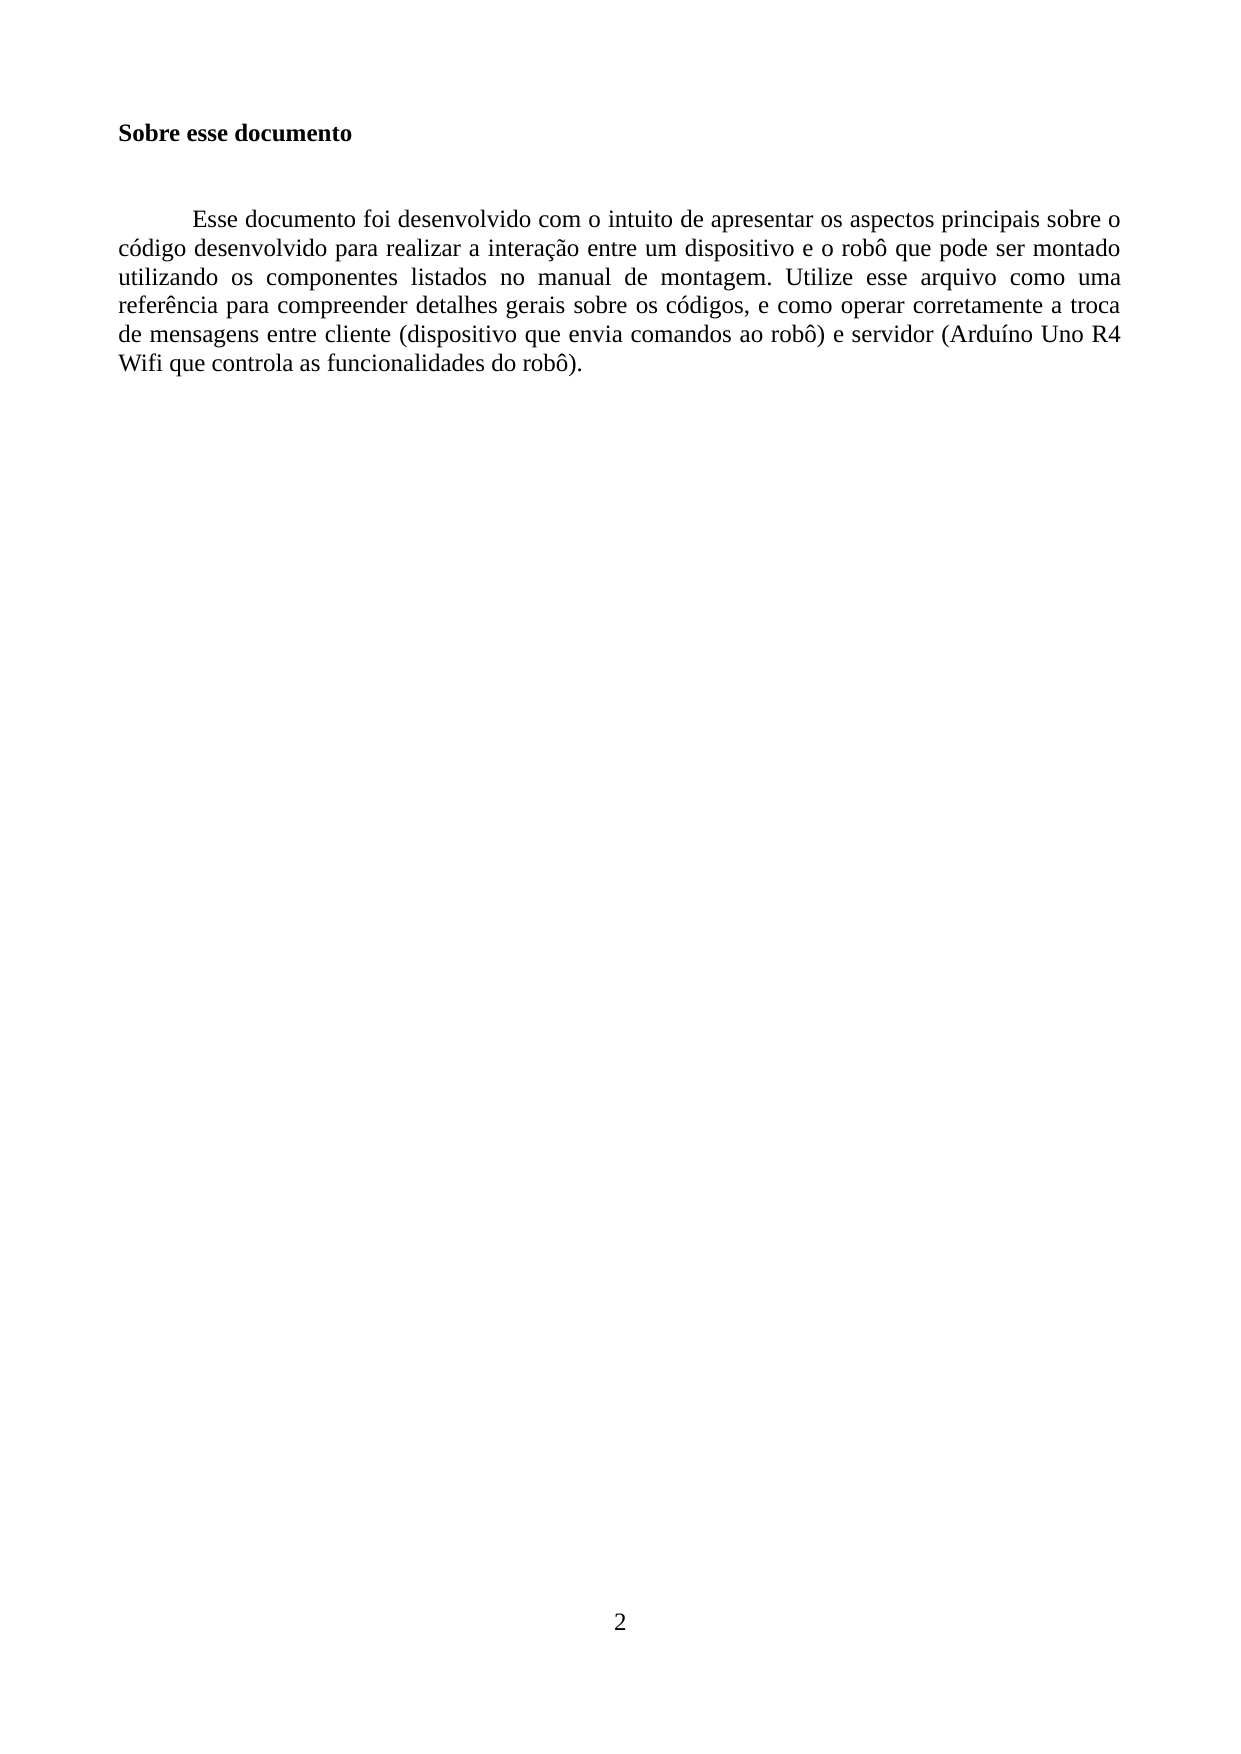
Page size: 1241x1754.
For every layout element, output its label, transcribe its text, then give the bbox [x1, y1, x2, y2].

text Esse documento foi desenvolvido com o intuito de apresentar os aspectos principais sobre o código desenvolvido para realizar a interação entre um dispositivo e o robô que pode ser montado utilizando os componentes listados no manual de montagem. Utilize esse arquivo como uma referência para compreender detalhes gerais sobre os códigos, e como operar corretamente a troca de mensagens entre cliente (dispositivo que envia comandos ao robô) e servidor (Arduíno Uno R4 Wifi que controla as funcionalidades do robô). [118, 204, 1122, 377]
text Sobre esse documento [118, 118, 1122, 147]
